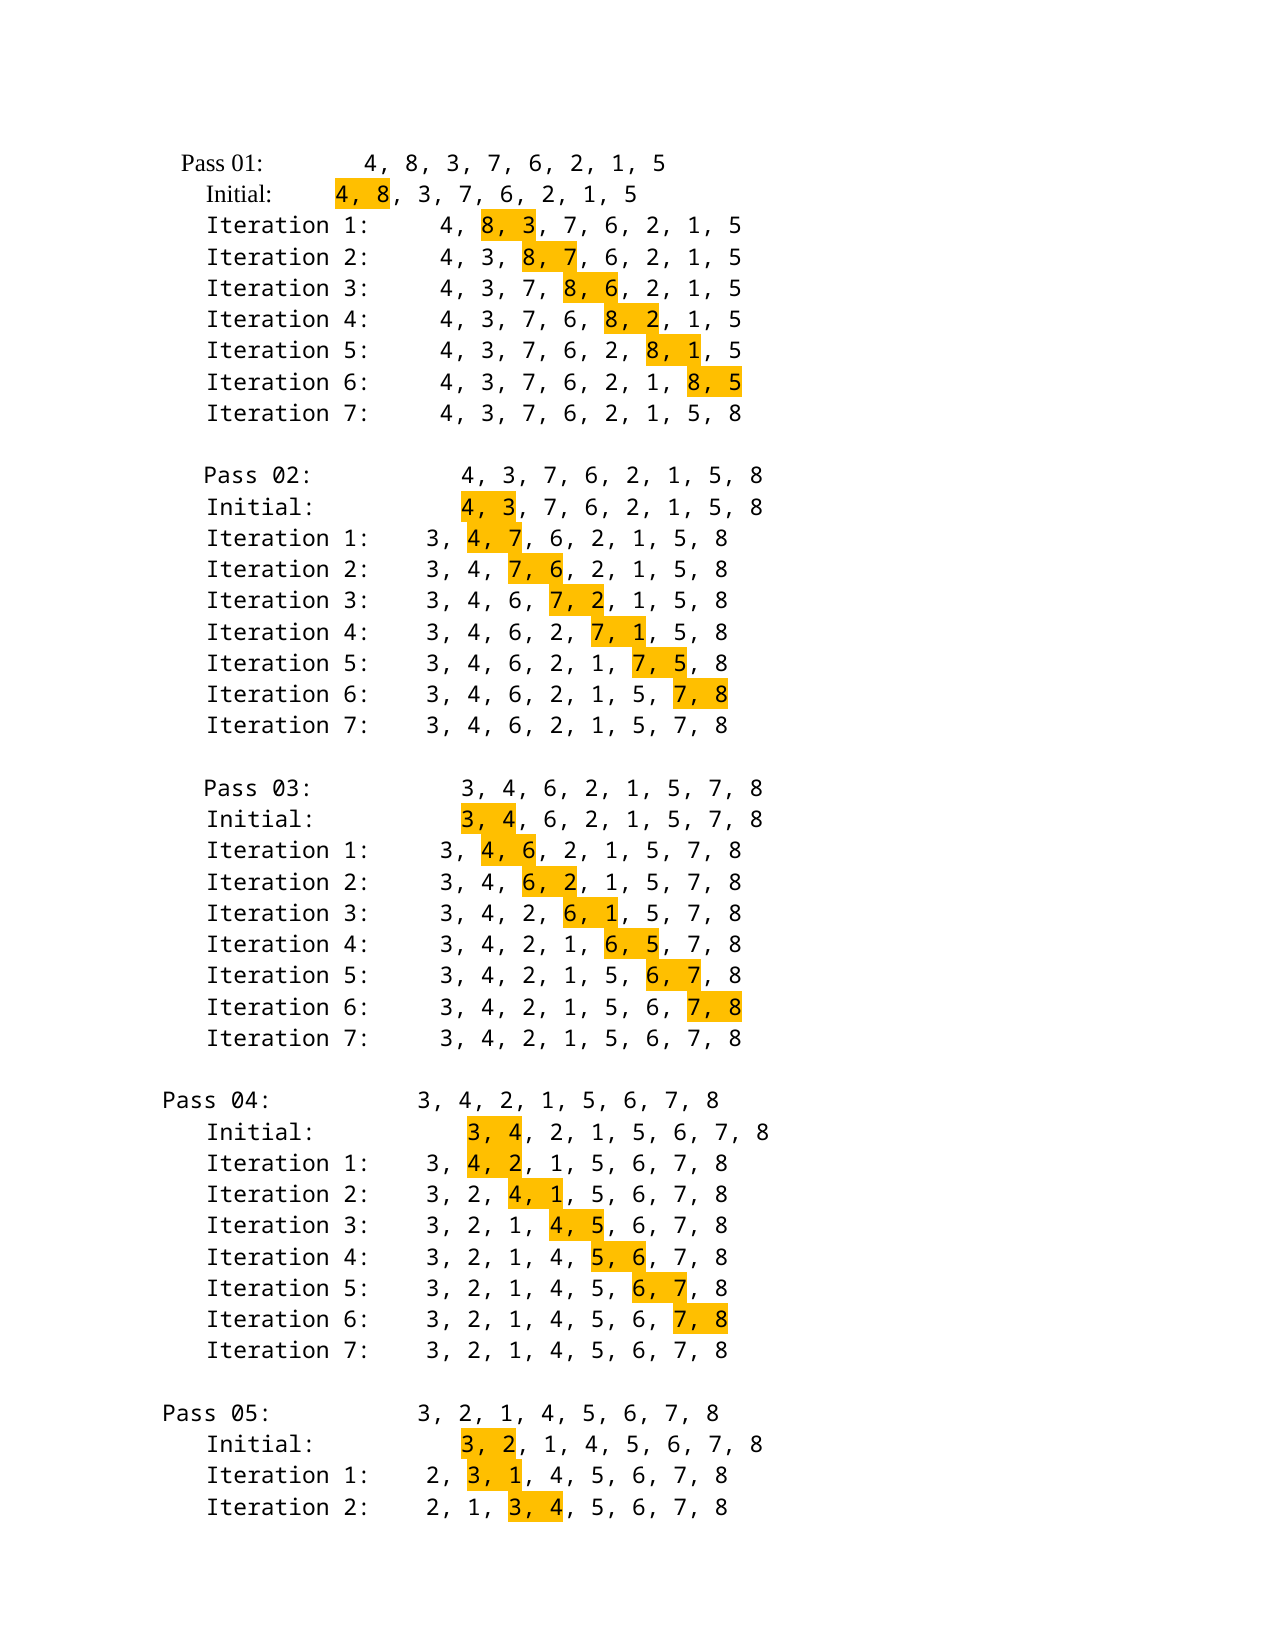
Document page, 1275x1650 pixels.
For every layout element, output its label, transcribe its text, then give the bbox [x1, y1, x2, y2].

text Iteration 5: 3, 4, 6, 2, 1, 7, 5, 8 [118, 647, 1157, 678]
text Iteration 6: 3, 4, 6, 2, 1, 5, 7, 8 [118, 678, 1157, 709]
text Iteration 1: 3, 4, 7, 6, 2, 1, 5, 8 [118, 522, 1157, 553]
text Iteration 2: 3, 4, 6, 2, 1, 5, 7, 8 [118, 866, 1157, 897]
text Iteration 2: 3, 2, 4, 1, 5, 6, 7, 8 [118, 1178, 1157, 1209]
text Iteration 7: 3, 4, 6, 2, 1, 5, 7, 8 [118, 709, 1157, 741]
text Initial: 3, 2, 1, 4, 5, 6, 7, 8 [118, 1428, 1157, 1459]
text Iteration 2: 4, 3, 8, 7, 6, 2, 1, 5 [118, 241, 1157, 272]
text Iteration 7: 4, 3, 7, 6, 2, 1, 5, 8 [118, 397, 1157, 428]
text Initial: 3, 4, 2, 1, 5, 6, 7, 8 [118, 1116, 1157, 1147]
text Iteration 2: 2, 1, 3, 4, 5, 6, 7, 8 [118, 1491, 1157, 1522]
text Iteration 6: 3, 4, 2, 1, 5, 6, 7, 8 [118, 991, 1157, 1022]
text Iteration 3: 3, 4, 2, 6, 1, 5, 7, 8 [118, 897, 1157, 928]
text Iteration 4: 3, 4, 2, 1, 6, 5, 7, 8 [118, 928, 1157, 959]
text Iteration 4: 3, 2, 1, 4, 5, 6, 7, 8 [118, 1241, 1157, 1272]
text Iteration 5: 3, 4, 2, 1, 5, 6, 7, 8 [118, 959, 1157, 991]
text Iteration 6: 3, 2, 1, 4, 5, 6, 7, 8 [118, 1303, 1157, 1334]
text Iteration 7: 3, 2, 1, 4, 5, 6, 7, 8 [118, 1334, 1157, 1366]
text Pass 01: 4, 8, 3, 7, 6, 2, 1, 5 [118, 147, 1157, 178]
text Iteration 3: 4, 3, 7, 8, 6, 2, 1, 5 [118, 272, 1157, 303]
text Iteration 1: 4, 8, 3, 7, 6, 2, 1, 5 [118, 209, 1157, 241]
text Iteration 3: 3, 4, 6, 7, 2, 1, 5, 8 [118, 584, 1157, 616]
text Pass 02: 4, 3, 7, 6, 2, 1, 5, 8 [118, 459, 1157, 491]
text Iteration 4: 4, 3, 7, 6, 8, 2, 1, 5 [118, 303, 1157, 334]
text Pass 04: 3, 4, 2, 1, 5, 6, 7, 8 [118, 1084, 1157, 1116]
text Iteration 4: 3, 4, 6, 2, 7, 1, 5, 8 [118, 616, 1157, 647]
text Initial: 4, 8, 3, 7, 6, 2, 1, 5 [118, 178, 1157, 209]
text Iteration 1: 3, 4, 6, 2, 1, 5, 7, 8 [118, 834, 1157, 866]
text Pass 05: 3, 2, 1, 4, 5, 6, 7, 8 [118, 1397, 1157, 1428]
text Pass 03: 3, 4, 6, 2, 1, 5, 7, 8 [118, 772, 1157, 803]
text Initial: 3, 4, 6, 2, 1, 5, 7, 8 [118, 803, 1157, 834]
text Iteration 7: 3, 4, 2, 1, 5, 6, 7, 8 [118, 1022, 1157, 1053]
text Iteration 3: 3, 2, 1, 4, 5, 6, 7, 8 [118, 1209, 1157, 1241]
text Iteration 1: 3, 4, 2, 1, 5, 6, 7, 8 [118, 1147, 1157, 1178]
text Iteration 2: 3, 4, 7, 6, 2, 1, 5, 8 [118, 553, 1157, 584]
text Initial: 4, 3, 7, 6, 2, 1, 5, 8 [118, 491, 1157, 522]
text Iteration 6: 4, 3, 7, 6, 2, 1, 8, 5 [118, 366, 1157, 397]
text Iteration 5: 3, 2, 1, 4, 5, 6, 7, 8 [118, 1272, 1157, 1303]
text Iteration 1: 2, 3, 1, 4, 5, 6, 7, 8 [118, 1459, 1157, 1491]
text Iteration 5: 4, 3, 7, 6, 2, 8, 1, 5 [118, 334, 1157, 366]
